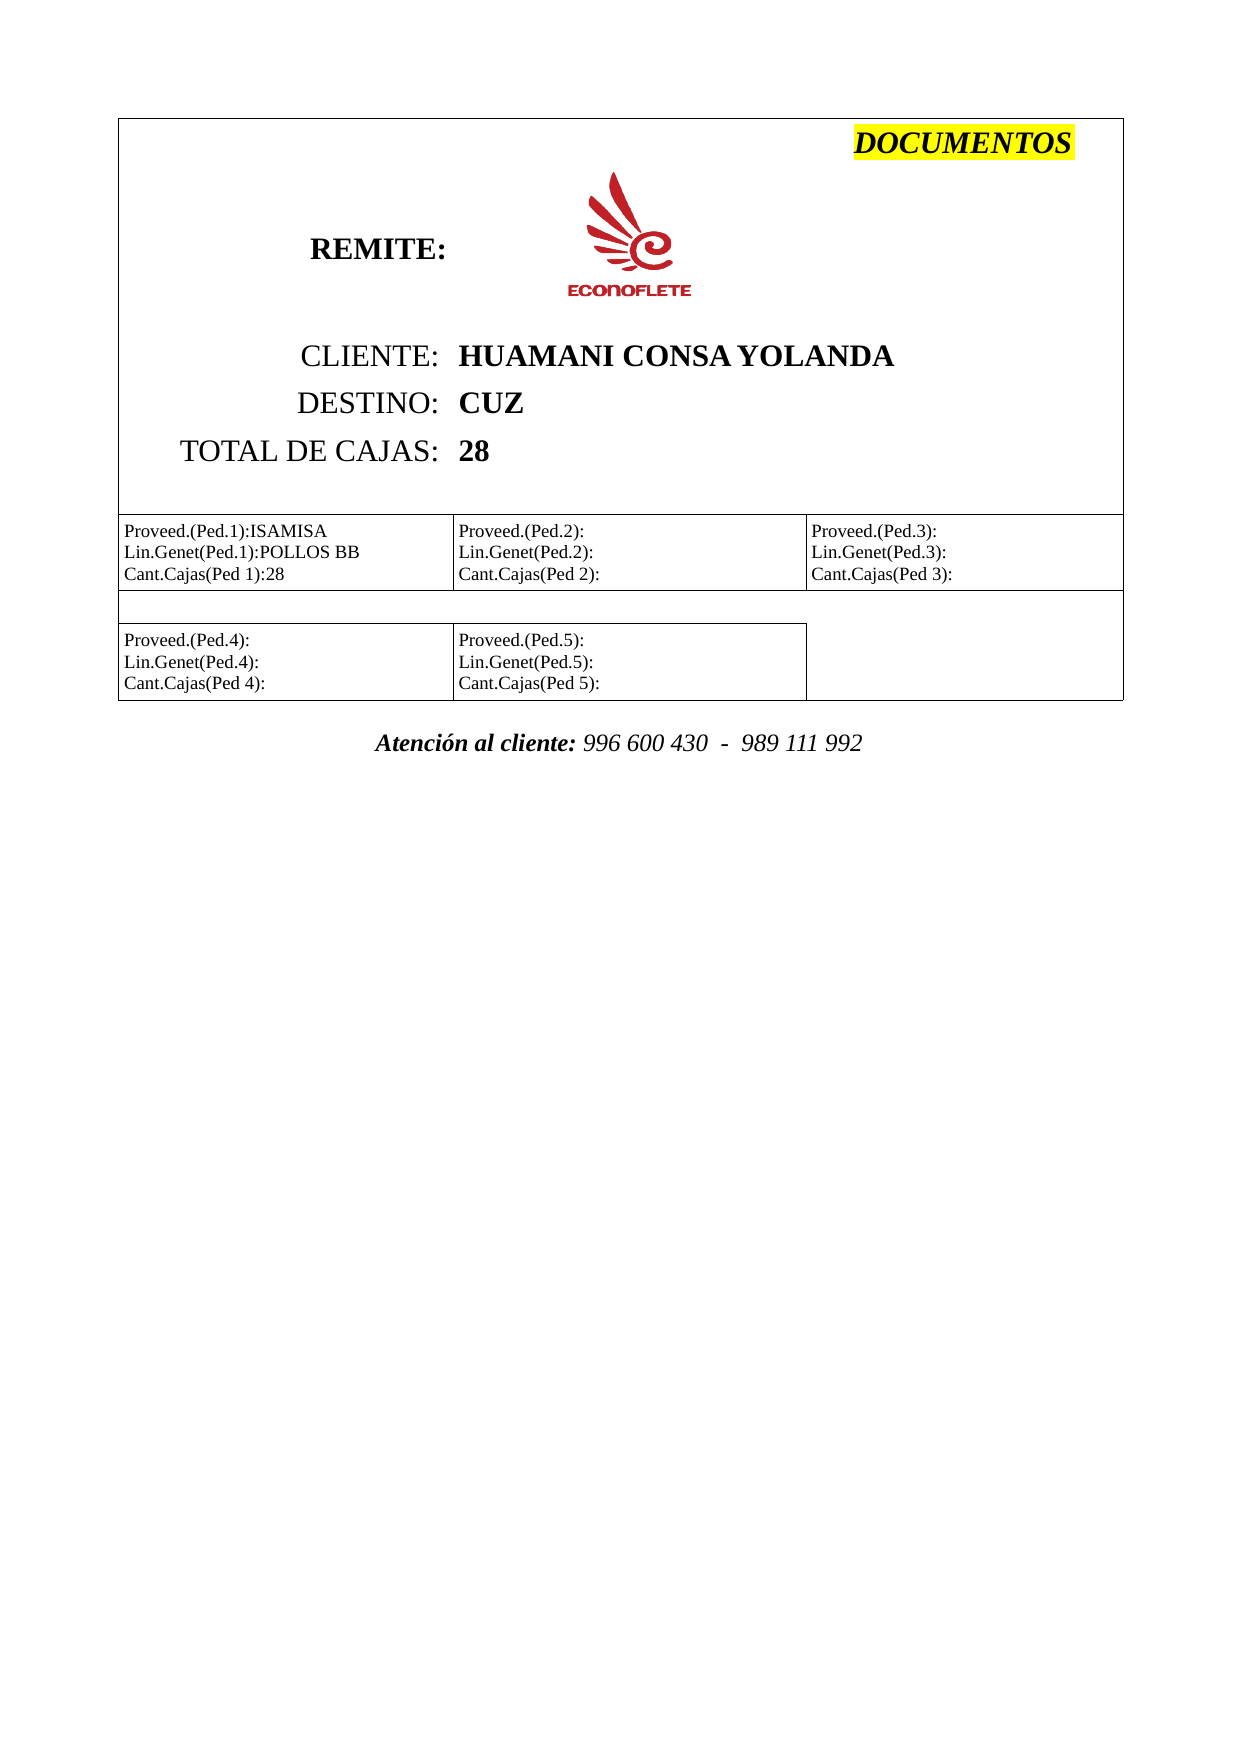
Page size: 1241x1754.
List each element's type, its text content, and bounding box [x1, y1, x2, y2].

table_header DOCUMENTOS [806, 119, 1123, 166]
table_cell [453, 166, 806, 332]
table_cell [119, 591, 453, 623]
table_cell TOTAL DE CAJAS: [119, 426, 453, 474]
table_header [453, 119, 806, 166]
table_cell Proveed.(Ped.2): Lin.Genet(Ped.2): Cant.Cajas(Ped 2): [454, 515, 806, 590]
picture [552, 171, 707, 297]
table_cell HUAMANI CONSA YOLANDA [453, 332, 1123, 379]
table_cell [453, 474, 806, 514]
table_cell CUZ [453, 379, 806, 426]
table_cell Proveed.(Ped.5): Lin.Genet(Ped.5): Cant.Cajas(Ped 5): [454, 624, 806, 699]
table_cell Proveed.(Ped.1):ISAMISA Lin.Genet(Ped.1):POLLOS BB Cant.Cajas(Ped 1):28 [119, 515, 453, 590]
table_cell [119, 474, 453, 514]
table_cell Proveed.(Ped.3): Lin.Genet(Ped.3): Cant.Cajas(Ped 3): [807, 515, 1123, 590]
table_cell 28 [453, 426, 1123, 474]
table_cell DESTINO: [119, 379, 453, 426]
table_cell [806, 166, 1123, 332]
table_cell REMITE: [119, 166, 453, 332]
table_header [119, 119, 453, 166]
table_cell [806, 379, 1123, 426]
table_cell [453, 591, 806, 623]
table_cell [806, 474, 1123, 514]
text Atención al cliente: 996 600 430 - 989 111 992 [118, 728, 1122, 757]
table_cell [806, 591, 1123, 623]
table_cell Proveed.(Ped.4): Lin.Genet(Ped.4): Cant.Cajas(Ped 4): [119, 624, 453, 699]
table_cell [807, 623, 1123, 699]
table_cell CLIENTE: [119, 332, 453, 379]
